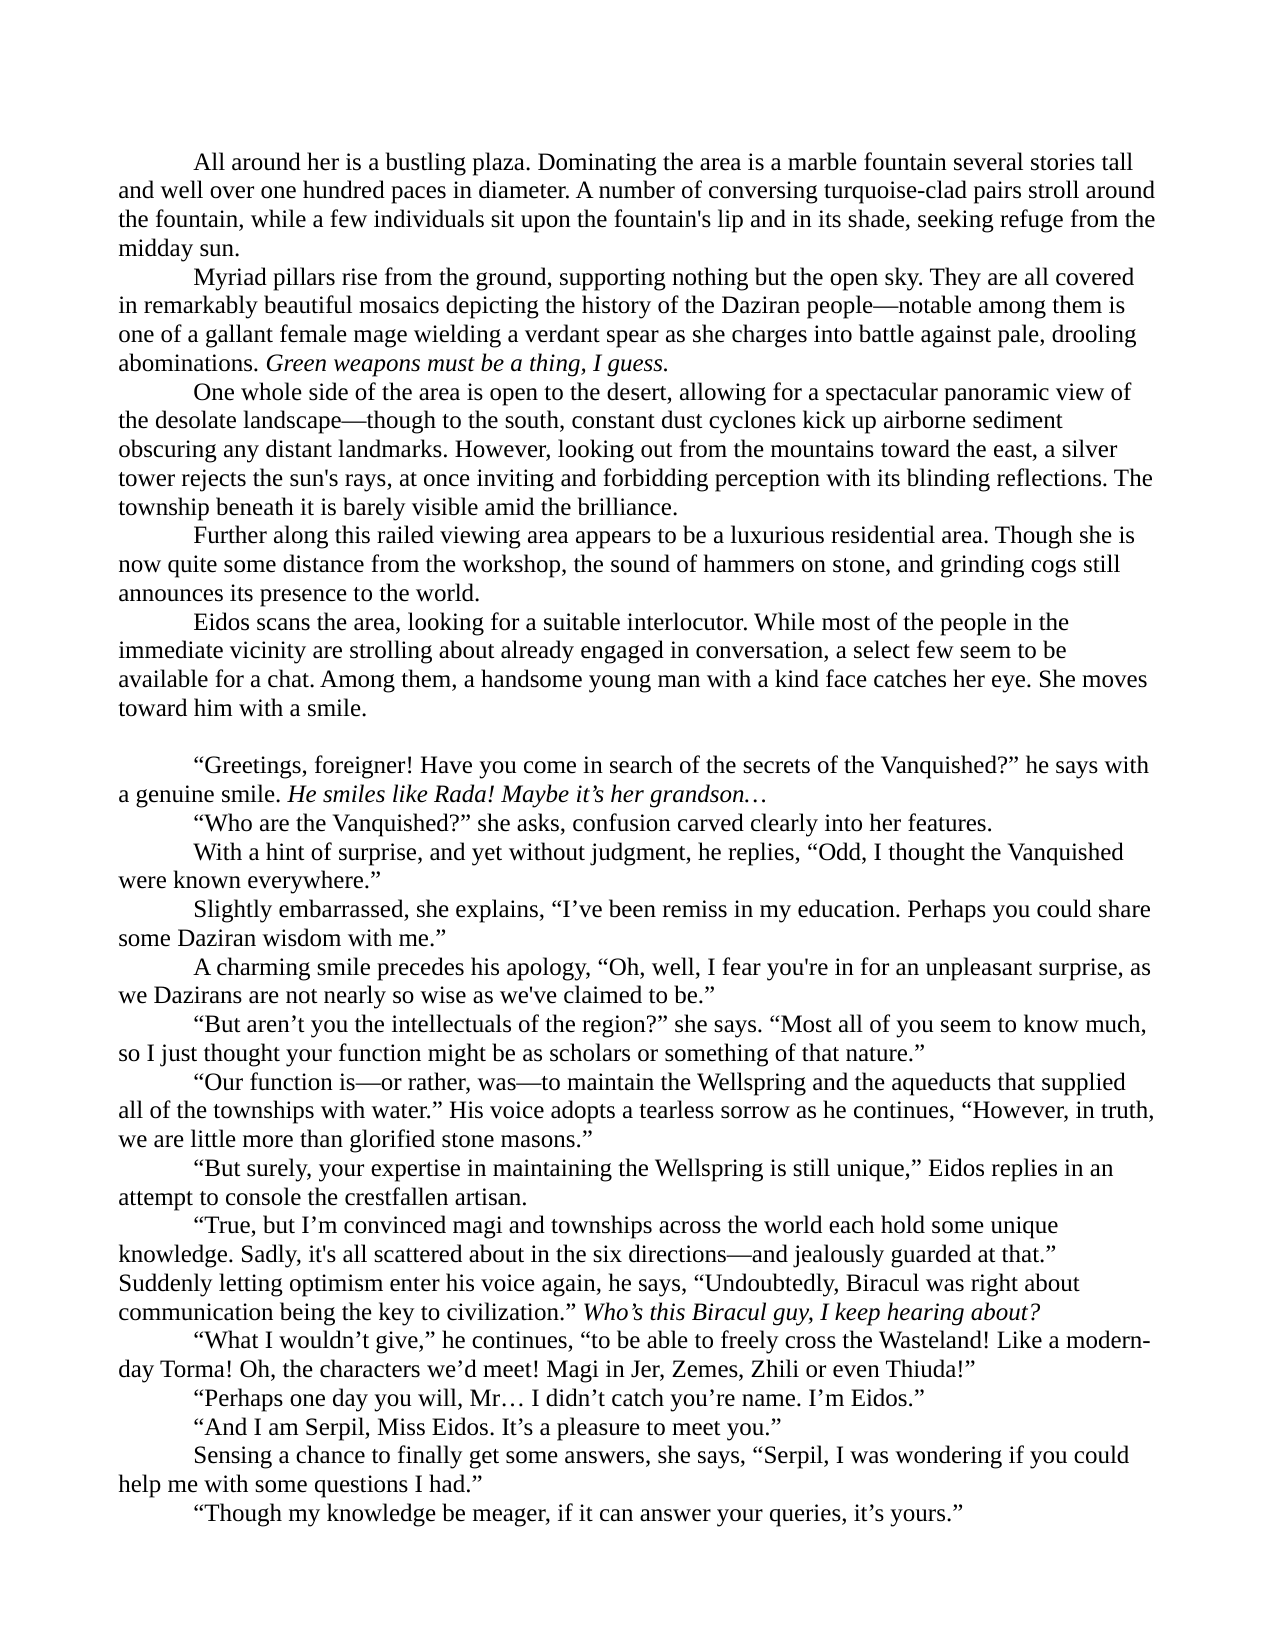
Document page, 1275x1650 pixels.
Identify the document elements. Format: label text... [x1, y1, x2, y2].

text Myriad pillars rise from the ground, supporting nothing but the open sky. They are all covered in remarkably beautiful mosaics depicting the history of the Daziran people—notable among them is one of a gallant female mage wielding a verdant spear as she charges into battle against pale, drooling abominations. Green weapons must be a thing, I guess. [118, 262, 1157, 377]
text “Though my knowledge be meager, if it can answer your queries, it’s yours.” [118, 1498, 1157, 1527]
text Slightly embarrassed, she explains, “I’ve been remiss in my education. Perhaps you could share some Daziran wisdom with me.” [118, 894, 1157, 952]
text “Greetings, foreigner! Have you come in search of the secrets of the Vanquished?” he says with a genuine smile. He smiles like Rada! Maybe it’s her grandson… [118, 751, 1157, 808]
text “Perhaps one day you will, Mr… I didn’t catch you’re name. I’m Eidos.” [118, 1383, 1157, 1412]
text “But surely, your expertise in maintaining the Wellspring is still unique,” Eidos replies in an attempt to console the crestfallen artisan. [118, 1153, 1157, 1211]
text “And I am Serpil, Miss Eidos. It’s a pleasure to meet you.” [118, 1412, 1157, 1441]
text Eidos scans the area, looking for a suitable interlocutor. While most of the people in the immediate vicinity are strolling about already engaged in conversation, a select few seem to be available for a chat. Among them, a handsome young man with a kind face catches her eye. She moves toward him with a smile. [118, 607, 1157, 722]
text “Our function is—or rather, was—to maintain the Wellspring and the aqueducts that supplied all of the townships with water.” His voice adopts a tearless sorrow as he continues, “However, in truth, we are little more than glorified stone masons.” [118, 1067, 1157, 1153]
text “Who are the Vanquished?” she asks, confusion carved clearly into her features. [118, 808, 1157, 837]
text With a hint of surprise, and yet without judgment, he replies, “Odd, I thought the Vanquished were known everywhere.” [118, 837, 1157, 894]
text One whole side of the area is open to the desert, allowing for a spectacular panoramic view of the desolate landscape—though to the south, constant dust cyclones kick up airborne sediment obscuring any distant landmarks. However, looking out from the mountains toward the east, a silver tower rejects the sun's rays, at once inviting and forbidding perception with its blinding reflections. The township beneath it is barely visible amid the brilliance. [118, 377, 1157, 521]
text “True, but I’m convinced magi and townships across the world each hold some unique knowledge. Sadly, it's all scattered about in the six directions—and jealously guarded at that.” Suddenly letting optimism enter his voice again, he says, “Undoubtedly, Biracul was right about communication being the key to civilization.” Who’s this Biracul guy, I keep hearing about? [118, 1211, 1157, 1326]
text “But aren’t you the intellectuals of the region?” she says. “Most all of you seem to know much, so I just thought your function might be as scholars or something of that nature.” [118, 1009, 1157, 1067]
text All around her is a bustling plaza. Dominating the area is a marble fountain several stories tall and well over one hundred paces in diameter. A number of conversing turquoise-clad pairs stroll around the fountain, while a few individuals sit upon the fountain's lip and in its shade, seeking refuge from the midday sun. [118, 147, 1157, 262]
text Further along this railed viewing area appears to be a luxurious residential area. Though she is now quite some distance from the workshop, the sound of hammers on stone, and grinding cogs still announces its presence to the world. [118, 521, 1157, 607]
text A charming smile precedes his apology, “Oh, well, I fear you're in for an unpleasant surprise, as we Dazirans are not nearly so wise as we've claimed to be.” [118, 952, 1157, 1009]
text “What I wouldn’t give,” he continues, “to be able to freely cross the Wasteland! Like a modern-day Torma! Oh, the characters we’d meet! Magi in Jer, Zemes, Zhili or even Thiuda!” [118, 1326, 1157, 1383]
text Sensing a chance to finally get some answers, she says, “Serpil, I was wondering if you could help me with some questions I had.” [118, 1441, 1157, 1498]
